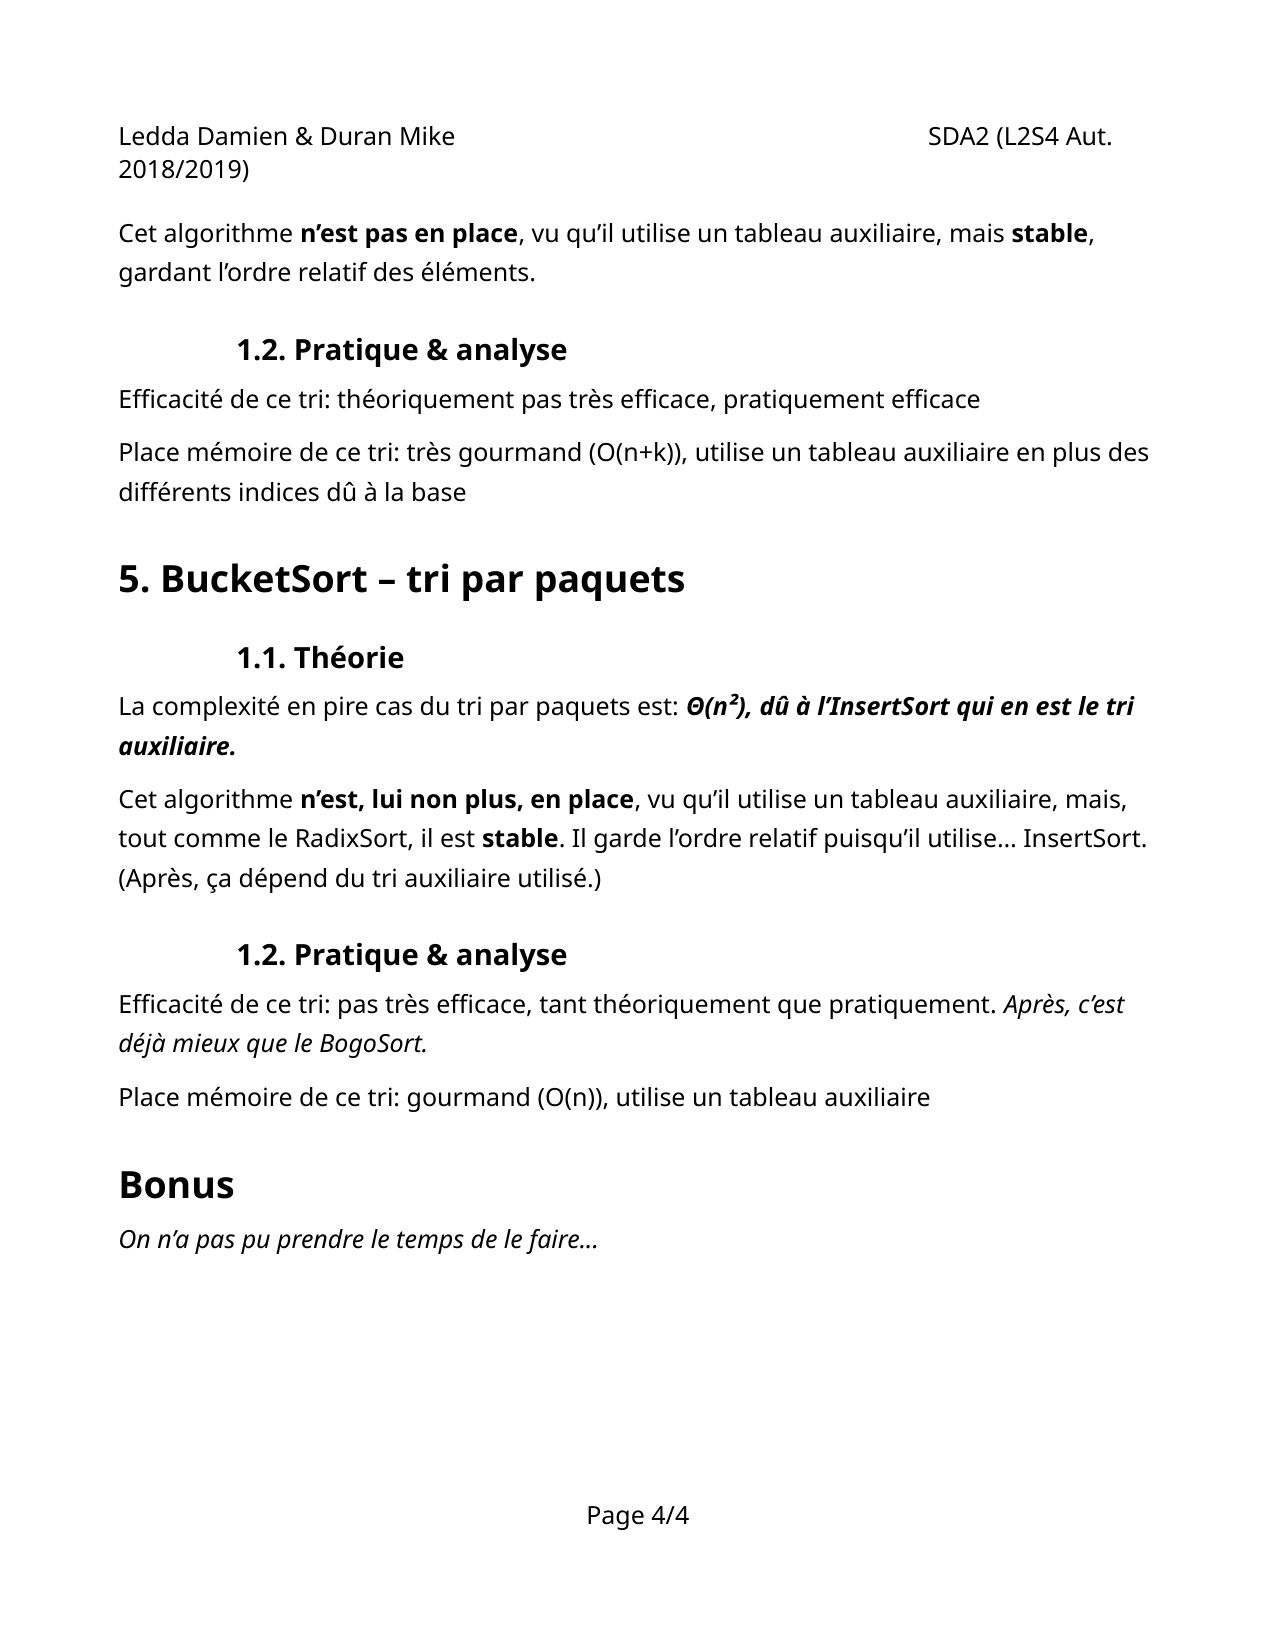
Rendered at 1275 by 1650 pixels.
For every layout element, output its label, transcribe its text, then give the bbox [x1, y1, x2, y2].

text Place mémoire de ce tri: très gourmand (O(n+k)), utilise un tableau auxiliaire en plus des différents indices dû à la base [118, 435, 1157, 508]
subtitle 1.1. Théorie [118, 637, 1157, 677]
text Cet algorithme n’est, lui non plus, en place, vu qu’il utilise un tableau auxiliaire, mais, tout comme le RadixSort, il est stable. Il garde l’ordre relatif puisqu’il utilise… InsertSort. (Après, ça dépend du tri auxiliaire utilisé.) [118, 782, 1157, 894]
subtitle Bonus [118, 1158, 1157, 1209]
subtitle 5. BucketSort – tri par paquets [118, 553, 1157, 604]
subtitle 1.2. Pratique & analyse [118, 329, 1157, 369]
text Efficacité de ce tri: pas très efficace, tant théoriquement que pratiquement. Après, c’est déjà mieux que le BogoSort. [118, 987, 1157, 1060]
text La complexité en pire cas du tri par paquets est: Θ(n²), dû à l’InsertSort qui en est le tri auxiliaire. [118, 689, 1157, 762]
subtitle 1.2. Pratique & analyse [118, 934, 1157, 974]
text Place mémoire de ce tri: gourmand (O(n)), utilise un tableau auxiliaire [118, 1079, 1157, 1114]
text On n’a pas pu prendre le temps de le faire... [118, 1222, 1157, 1256]
text Cet algorithme n’est pas en place, vu qu’il utilise un tableau auxiliaire, mais stable, gardant l’ordre relatif des éléments. [118, 216, 1157, 289]
text Efficacité de ce tri: théoriquement pas très efficace, pratiquement efficace [118, 381, 1157, 415]
